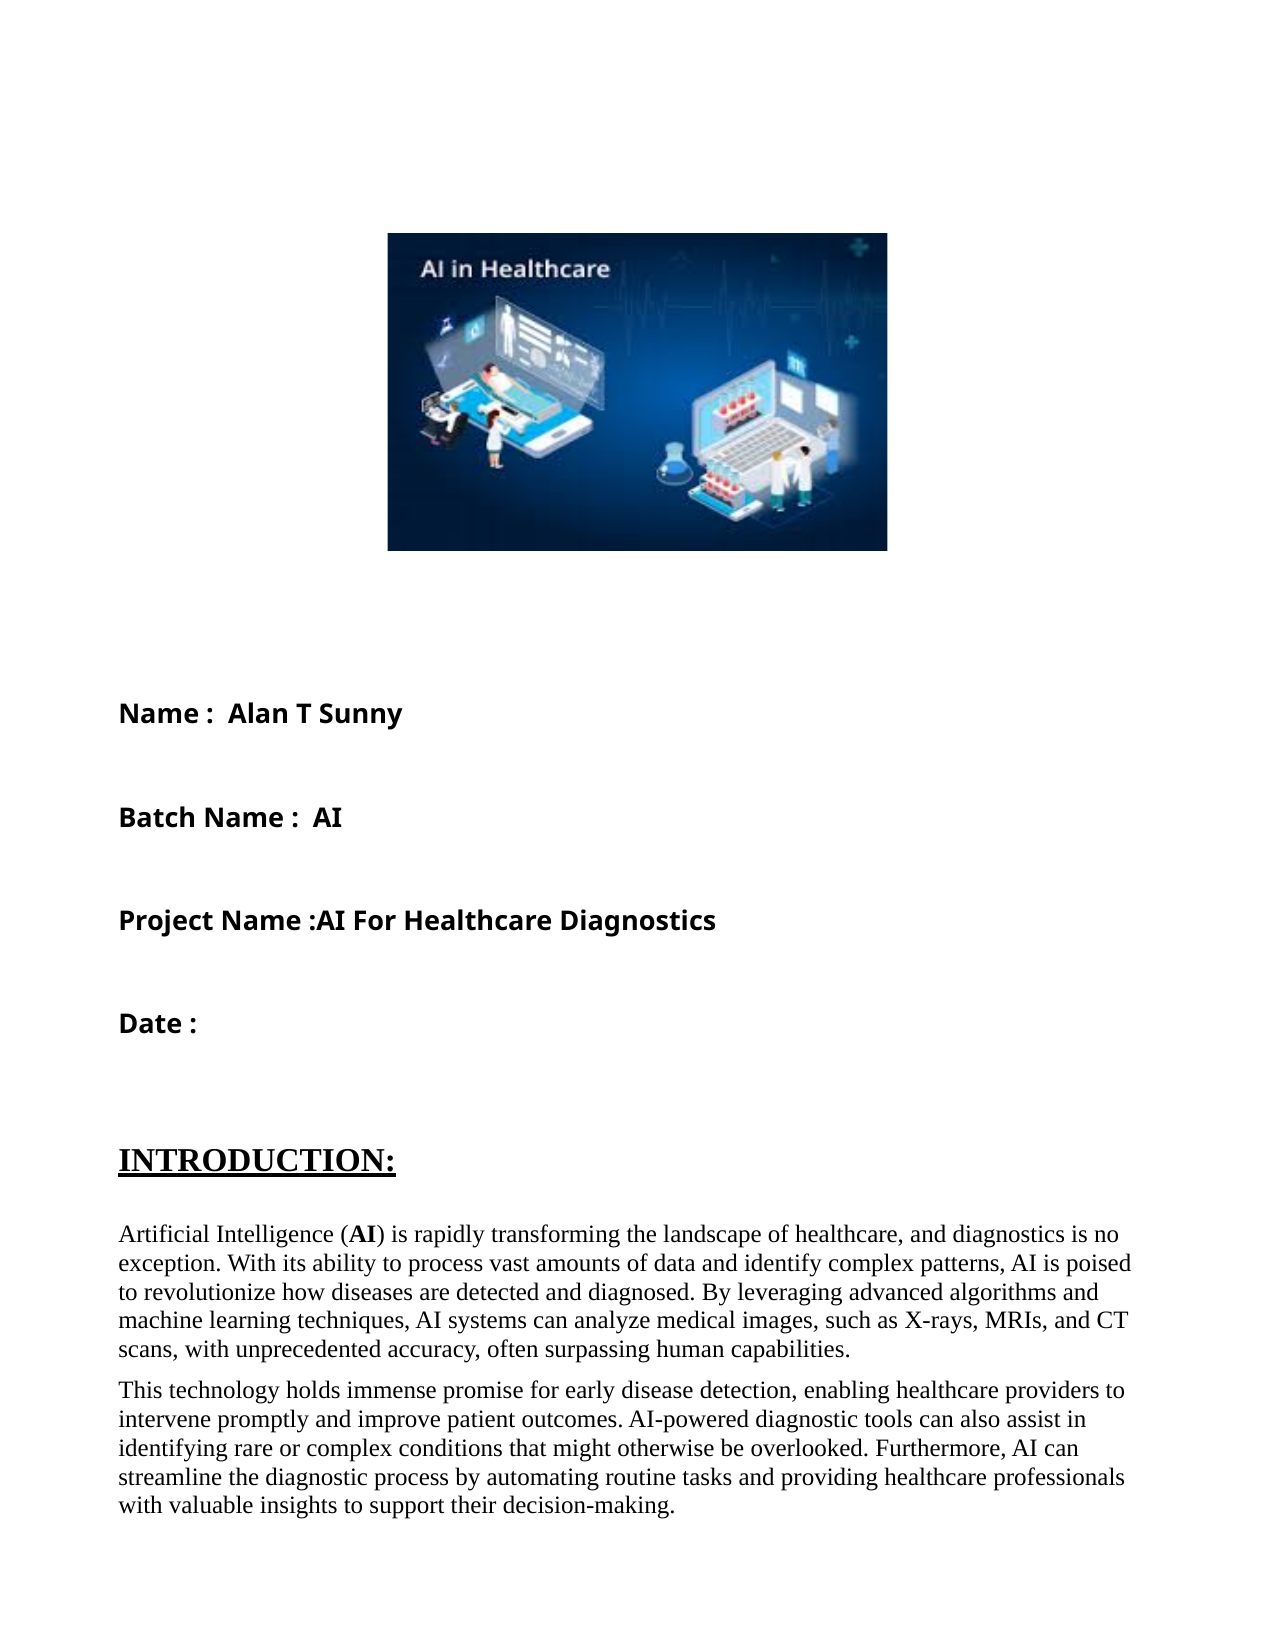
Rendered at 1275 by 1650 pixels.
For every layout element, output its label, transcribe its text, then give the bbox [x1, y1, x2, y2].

text Name : Alan T Sunny [118, 694, 1157, 731]
text Artificial Intelligence (AI) is rapidly transforming the landscape of healthcare, and diagnostics is no exception. With its ability to process vast amounts of data and identify complex patterns, AI is poised to revolutionize how diseases are detected and diagnosed. By leveraging advanced algorithms and machine learning techniques, AI systems can analyze medical images, such as X-rays, MRIs, and CT scans, with unprecedented accuracy, often surpassing human capabilities. [118, 1219, 1157, 1363]
picture [387, 233, 888, 551]
text Batch Name : AI [118, 798, 1157, 835]
text Project Name :AI For Healthcare Diagnostics [118, 901, 1157, 938]
text Date : [118, 1005, 1157, 1042]
text INTRODUCTION: [118, 1140, 1157, 1178]
text This technology holds immense promise for early disease detection, enabling healthcare providers to intervene promptly and improve patient outcomes. AI-powered diagnostic tools can also assist in identifying rare or complex conditions that might otherwise be overlooked. Furthermore, AI can streamline the diagnostic process by automating routine tasks and providing healthcare professionals with valuable insights to support their decision-making. [118, 1375, 1157, 1519]
